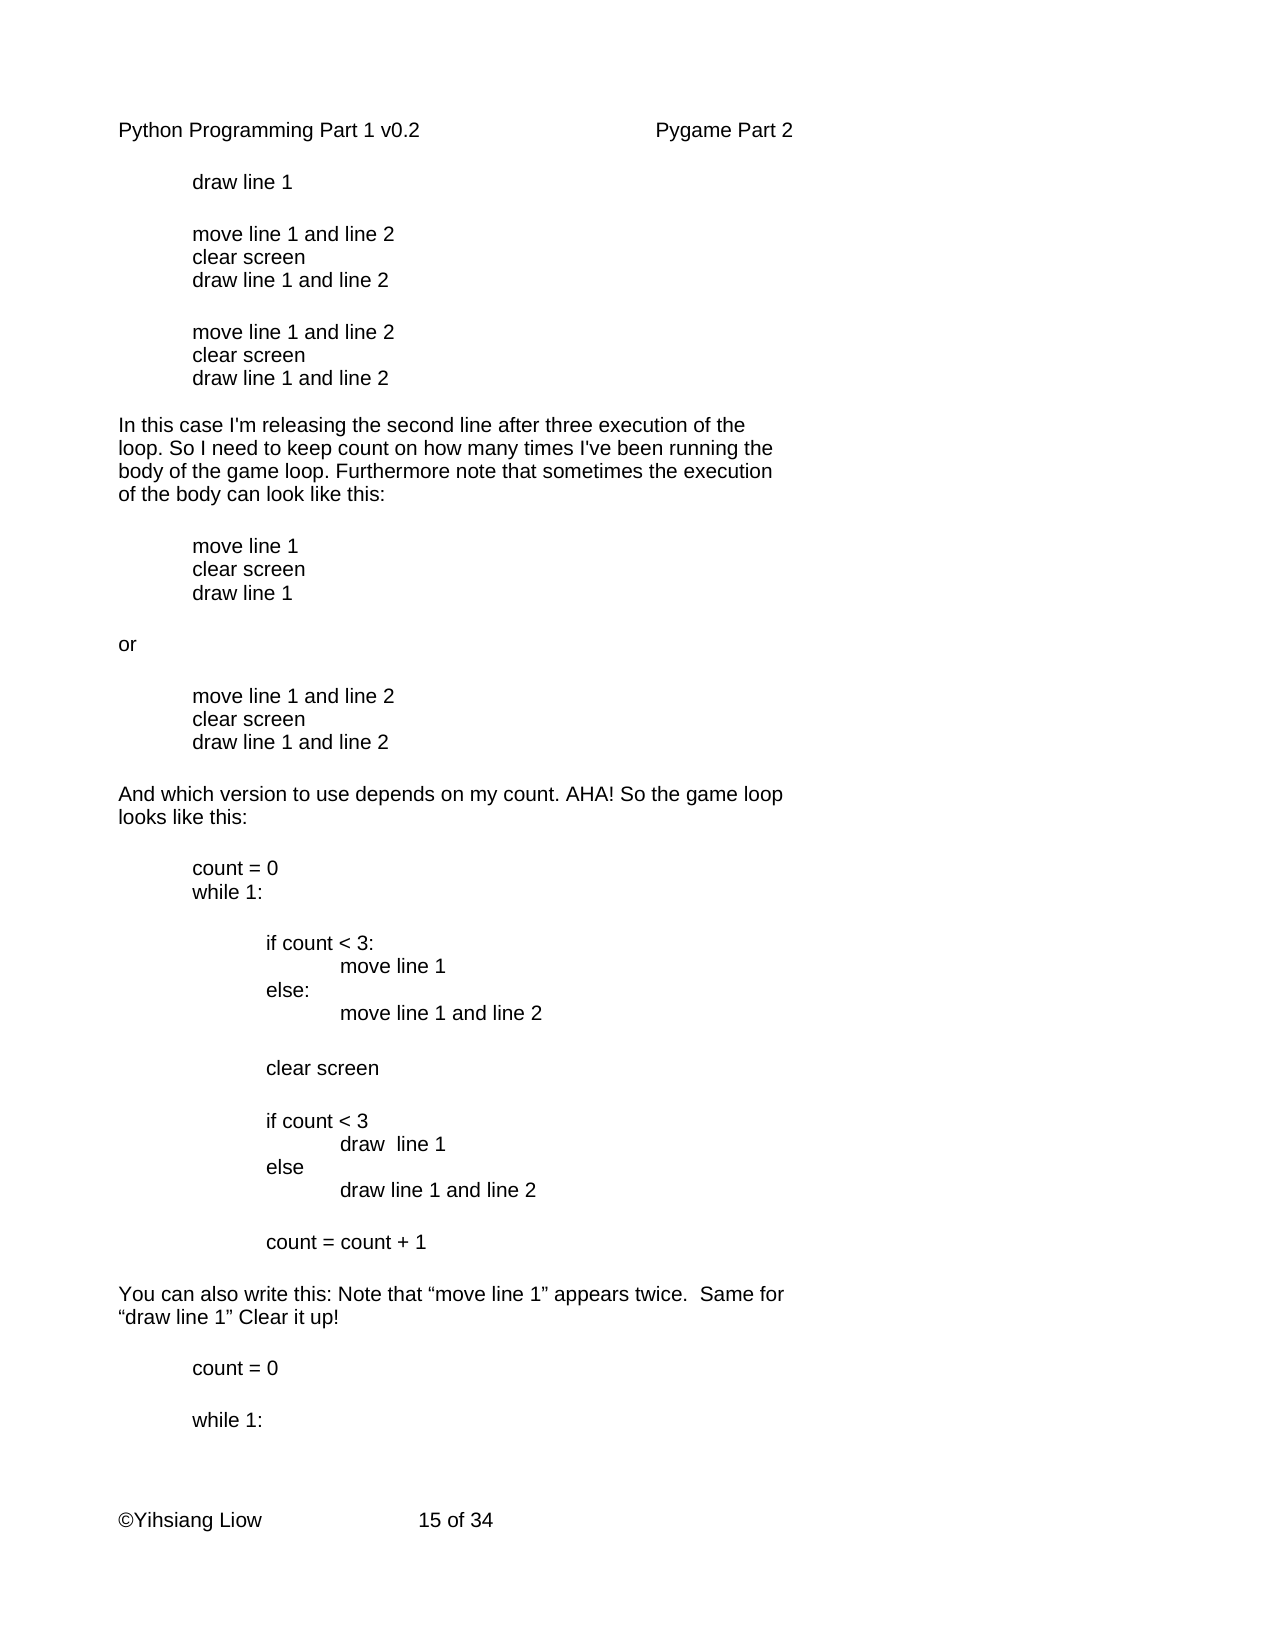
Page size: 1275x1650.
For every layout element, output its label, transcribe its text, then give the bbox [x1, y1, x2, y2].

text or [118, 633, 793, 656]
text move line 1 and line 2 [118, 320, 793, 344]
text count = 0 [118, 1357, 793, 1380]
text while 1: [118, 1408, 793, 1432]
text move line 1 [118, 955, 793, 978]
text if count < 3: [118, 932, 793, 955]
text clear screen [118, 344, 793, 367]
text clear screen [118, 707, 793, 731]
text count = 0 [118, 857, 793, 880]
text clear screen [118, 558, 793, 581]
text And which version to use depends on my count. AHA! So the game loop looks like this: [118, 782, 793, 829]
text move line 1 [118, 534, 793, 558]
text draw line 1 and line 2 [118, 269, 793, 292]
text count = count + 1 [118, 1231, 793, 1254]
text draw line 1 and line 2 [118, 1179, 793, 1202]
text clear screen [118, 1053, 793, 1081]
text clear screen [118, 246, 793, 269]
text draw line 1 and line 2 [118, 731, 793, 754]
text else [118, 1156, 793, 1179]
text move line 1 and line 2 [118, 684, 793, 707]
text draw line 1 and line 2 [118, 367, 793, 390]
text You can also write this: Note that “move line 1” appears twice. Same for “draw line 1” Clear it up! [118, 1282, 793, 1328]
text draw line 1 [118, 171, 793, 194]
text move line 1 and line 2 [118, 222, 793, 246]
text draw line 1 [118, 581, 793, 604]
text draw line 1 [118, 1132, 793, 1156]
text else: [118, 978, 793, 1001]
text move line 1 and line 2 [118, 1001, 793, 1025]
text while 1: [118, 880, 793, 903]
text In this case I'm releasing the second line after three execution of the loop. So I need to keep count on how many times I've been running the body of the game loop. Furthermore note that sometimes the execution of the body can look like this: [118, 413, 793, 506]
text if count < 3 [118, 1109, 793, 1132]
